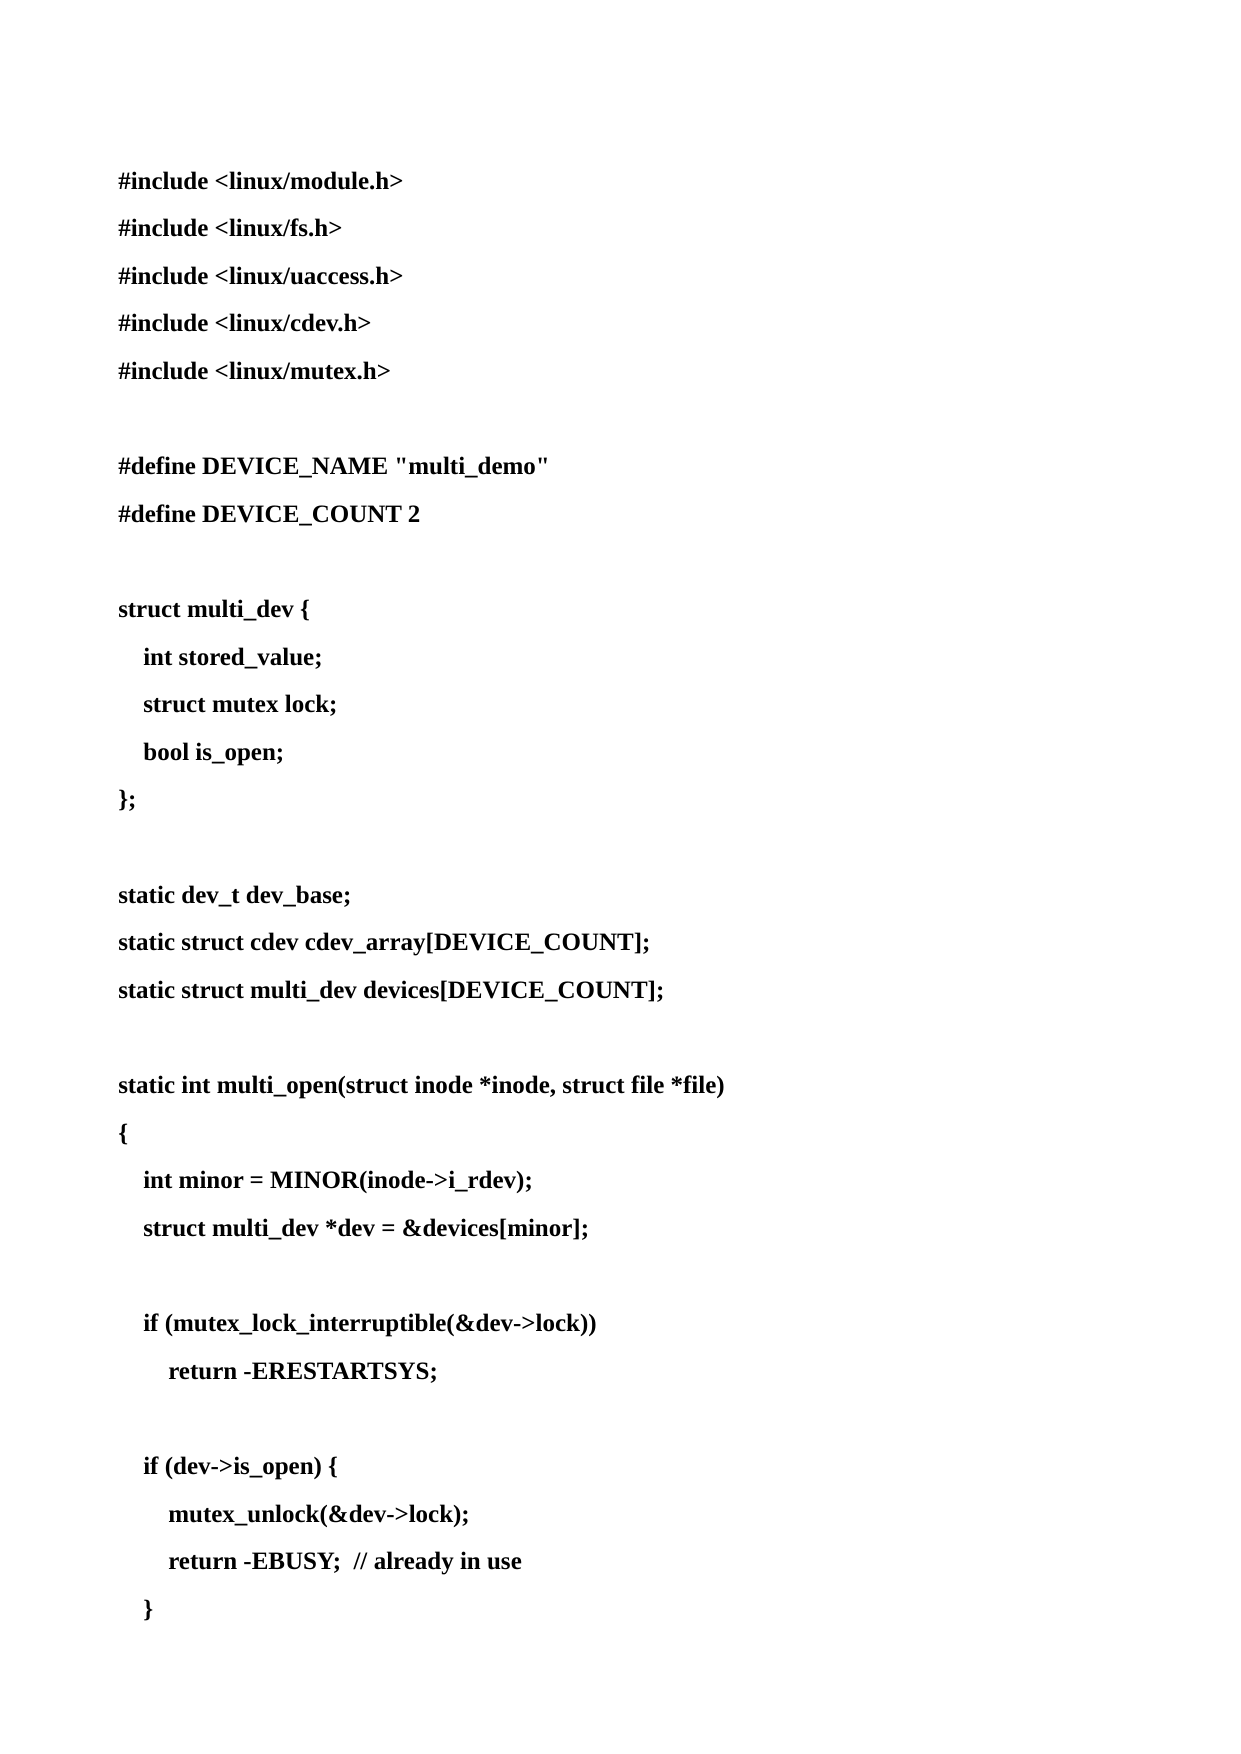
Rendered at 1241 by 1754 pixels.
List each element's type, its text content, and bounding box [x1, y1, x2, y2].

text #include <linux/module.h> [118, 166, 1122, 194]
text struct multi_dev { [118, 594, 1122, 623]
text int stored_value; [118, 642, 1122, 671]
text #include <linux/fs.h> [118, 213, 1122, 242]
text static struct cdev cdev_array[DEVICE_COUNT]; [118, 927, 1122, 956]
text static dev_t dev_base; [118, 880, 1122, 908]
text if (mutex_lock_interruptible(&dev->lock)) [118, 1308, 1122, 1337]
text static struct multi_dev devices[DEVICE_COUNT]; [118, 975, 1122, 1004]
text #define DEVICE_NAME "multi_demo" [118, 451, 1122, 480]
text if (dev->is_open) { [118, 1451, 1122, 1480]
text struct mutex lock; [118, 689, 1122, 718]
text #include <linux/uaccess.h> [118, 261, 1122, 290]
text #include <linux/mutex.h> [118, 356, 1122, 385]
text #include <linux/cdev.h> [118, 308, 1122, 337]
text bool is_open; [118, 737, 1122, 766]
text mutex_unlock(&dev->lock); [118, 1499, 1122, 1527]
text return -ERESTARTSYS; [118, 1356, 1122, 1384]
text } [118, 1594, 1122, 1623]
text { [118, 1118, 1122, 1147]
text }; [118, 784, 1122, 813]
text #define DEVICE_COUNT 2 [118, 499, 1122, 528]
text int minor = MINOR(inode->i_rdev); [118, 1165, 1122, 1194]
text static int multi_open(struct inode *inode, struct file *file) [118, 1070, 1122, 1099]
text return -EBUSY; // already in use [118, 1546, 1122, 1575]
text struct multi_dev *dev = &devices[minor]; [118, 1213, 1122, 1242]
